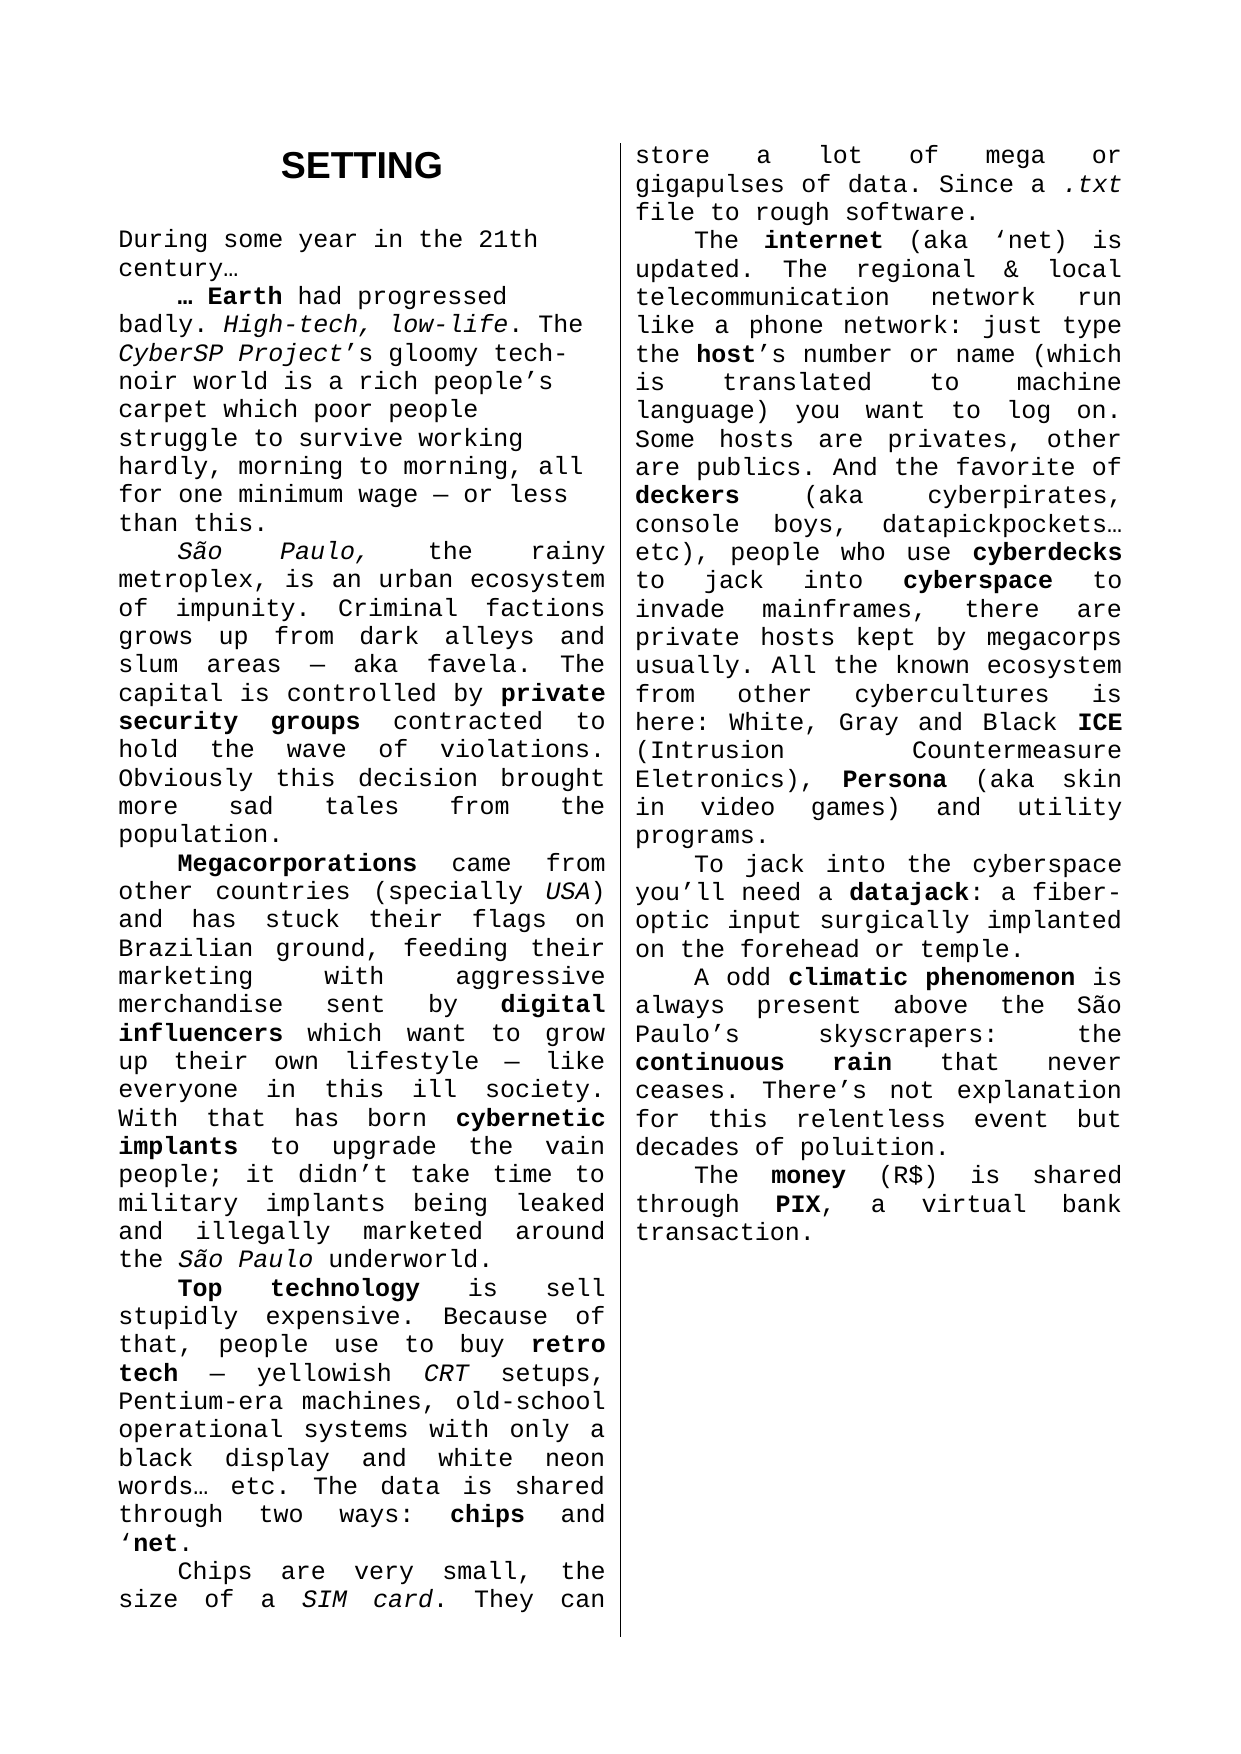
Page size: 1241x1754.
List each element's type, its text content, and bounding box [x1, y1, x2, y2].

text A odd climatic phenomenon is always present above the São Paulo’s skyscrapers: the continuous rain that never ceases. There’s not explanation for this relentless event but decades of poluition. [635, 965, 1122, 1163]
text Chips are very small, the size of a SIM card. They can [118, 1559, 605, 1615]
text Top technology is sell stupidly expensive. Because of that, people use to buy retro tech — yellowish CRT setups, Pentium-era machines, old-school operational systems with only a black display and white neon words… etc. The data is shared through two ways: chips and ‘net. [118, 1275, 605, 1559]
text Megacorporations came from other countries (specially USA) and has stuck their flags on Brazilian ground, feeding their marketing with aggressive merchandise sent by digital influencers which want to grow up their own lifestyle — like everyone in this ill society. With that has born cybernetic implants to upgrade the vain people; it didn’t take time to military implants being leaked and illegally marketed around the São Paulo underworld. [118, 850, 605, 1275]
text The money (R$) is shared through PIX, a virtual bank transaction. [635, 1163, 1122, 1248]
text … Earth had progressed badly. High-tech, low-life. The CyberSP Project’s gloomy tech-noir world is a rich people’s carpet which poor people struggle to survive working hardly, morning to morning, all for one minimum wage — or less than this. [118, 284, 605, 539]
text To jack into the cyberspace you’ll need a datajack: a fiber-optic input surgically implanted on the forehead or temple. [635, 851, 1122, 965]
text During some year in the 21th century… [118, 227, 605, 284]
subtitle SETTING [118, 143, 605, 186]
text The internet (aka ‘net) is updated. The regional & local telecommunication network run like a phone network: just type the host’s number or name (which is translated to machine language) you want to log on. Some hosts are privates, other are publics. And the favorite of deckers (aka cyberpirates, console boys, datapickpockets… etc), people who use cyberdecks to jack into cyberspace to invade mainframes, there are private hosts kept by megacorps usually. All the known ecosystem from other cybercultures is here: White, Gray and Black ICE (Intrusion Countermeasure Eletronics), Persona (aka skin in video games) and utility programs. [635, 228, 1122, 851]
text São Paulo, the rainy metroplex, is an urban ecosystem of impunity. Criminal factions grows up from dark alleys and slum areas — aka favela. The capital is controlled by private security groups contracted to hold the wave of violations. Obviously this decision brought more sad tales from the population. [118, 539, 605, 850]
text store a lot of mega or gigapulses of data. Since a .txt file to rough software. [635, 143, 1122, 228]
